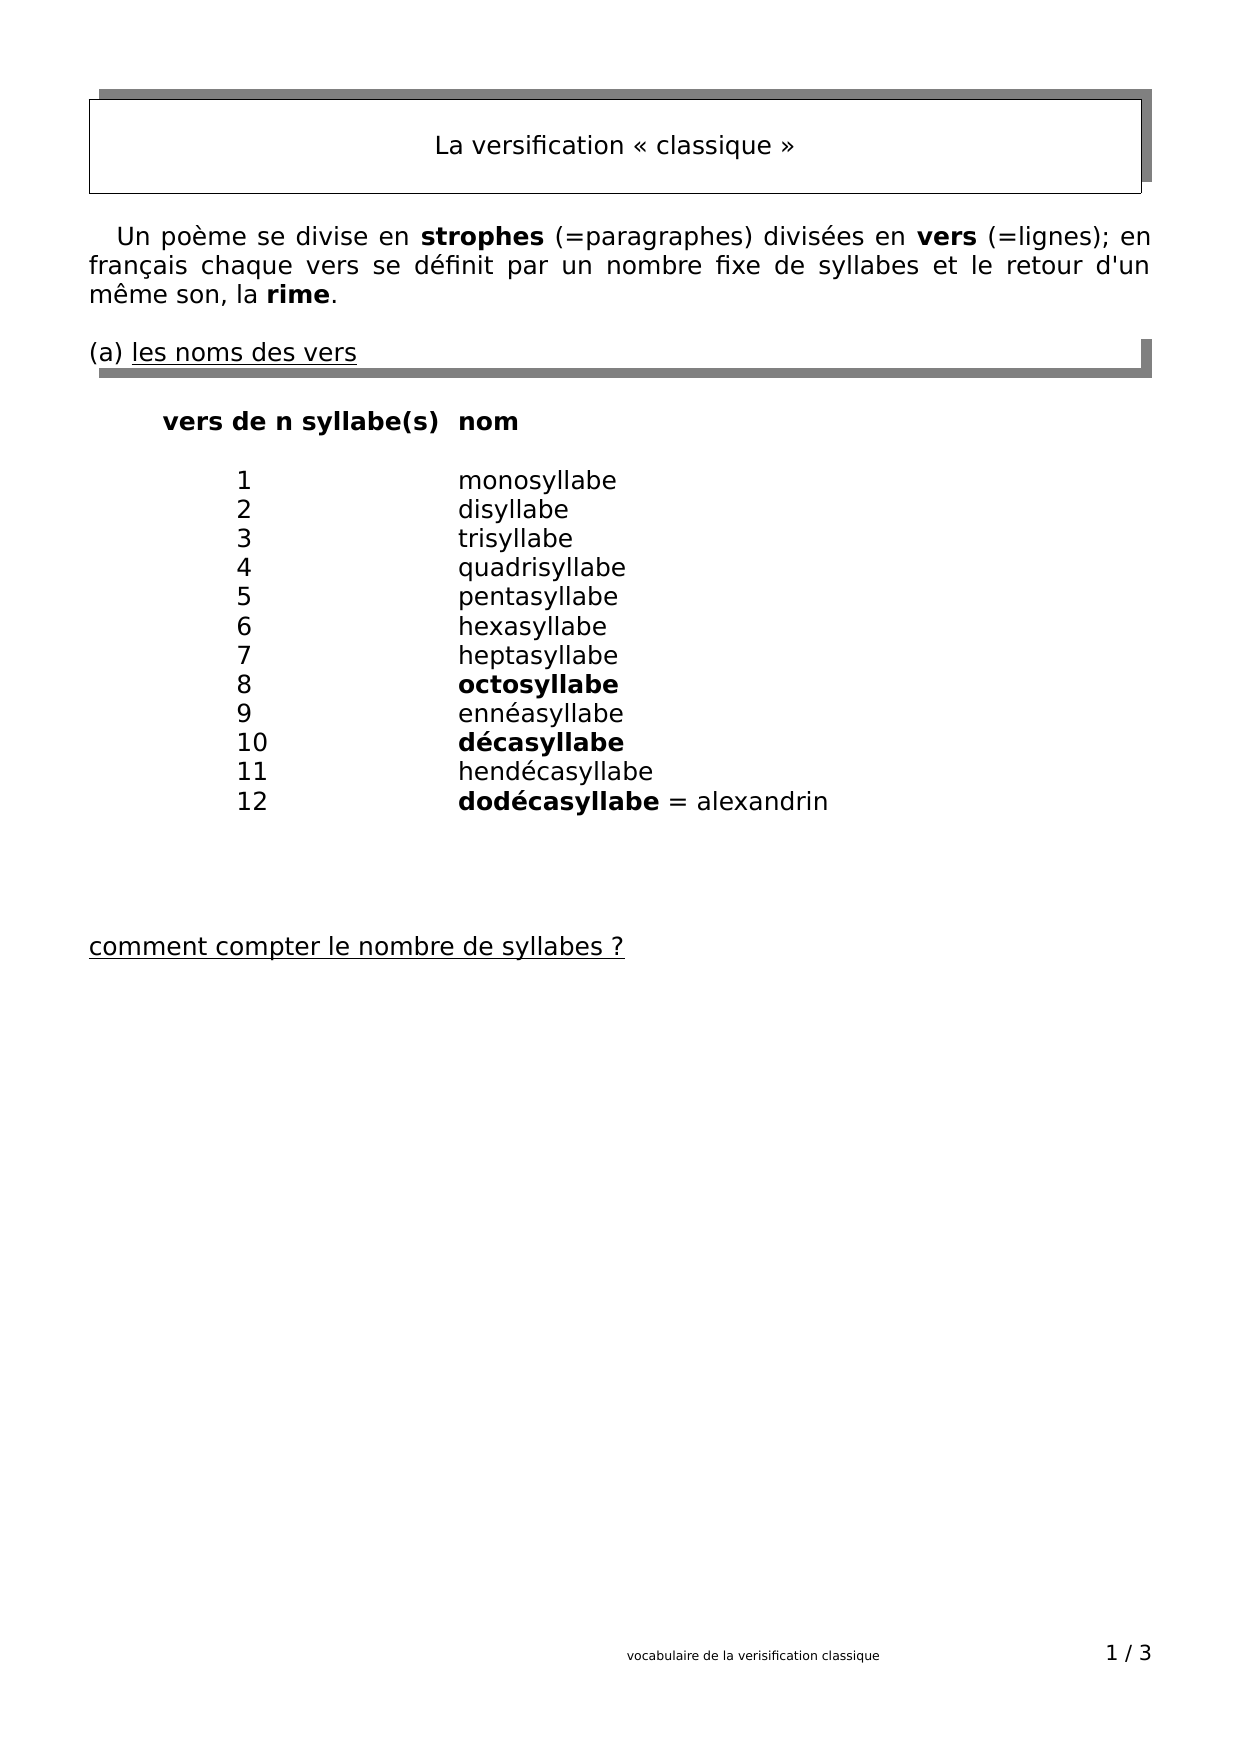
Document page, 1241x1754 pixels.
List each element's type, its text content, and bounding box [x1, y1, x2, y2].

text 5 pentasyllabe [88, 582, 1152, 612]
text (a) les noms des vers [88, 338, 1141, 368]
text 3 trisyllabe [88, 524, 1152, 553]
text 2 disyllabe [88, 495, 1152, 524]
text 11 hendécasyllabe [88, 757, 1152, 787]
text 1 monosyllabe [88, 466, 1152, 495]
text 10 décasyllabe [88, 728, 1152, 757]
text 12 dodécasyllabe = alexandrin [88, 787, 1152, 816]
text Un poème se divise en strophes (=paragraphes) divisées en vers (=lignes); en français chaque vers se définit par un nombre fixe de syllabes et le retour d'un même son, la rime. [88, 222, 1152, 309]
text 8 octosyllabe [88, 670, 1152, 699]
text vers de n syllabe(s) nom [88, 407, 1152, 437]
text 7 heptasyllabe [88, 641, 1152, 670]
text La versification « classique » [90, 128, 1141, 161]
text comment compter le nombre de syllabes ? [88, 932, 1152, 962]
text 9 ennéasyllabe [88, 699, 1152, 728]
text 4 quadrisyllabe [88, 553, 1152, 582]
text 6 hexasyllabe [88, 612, 1152, 641]
